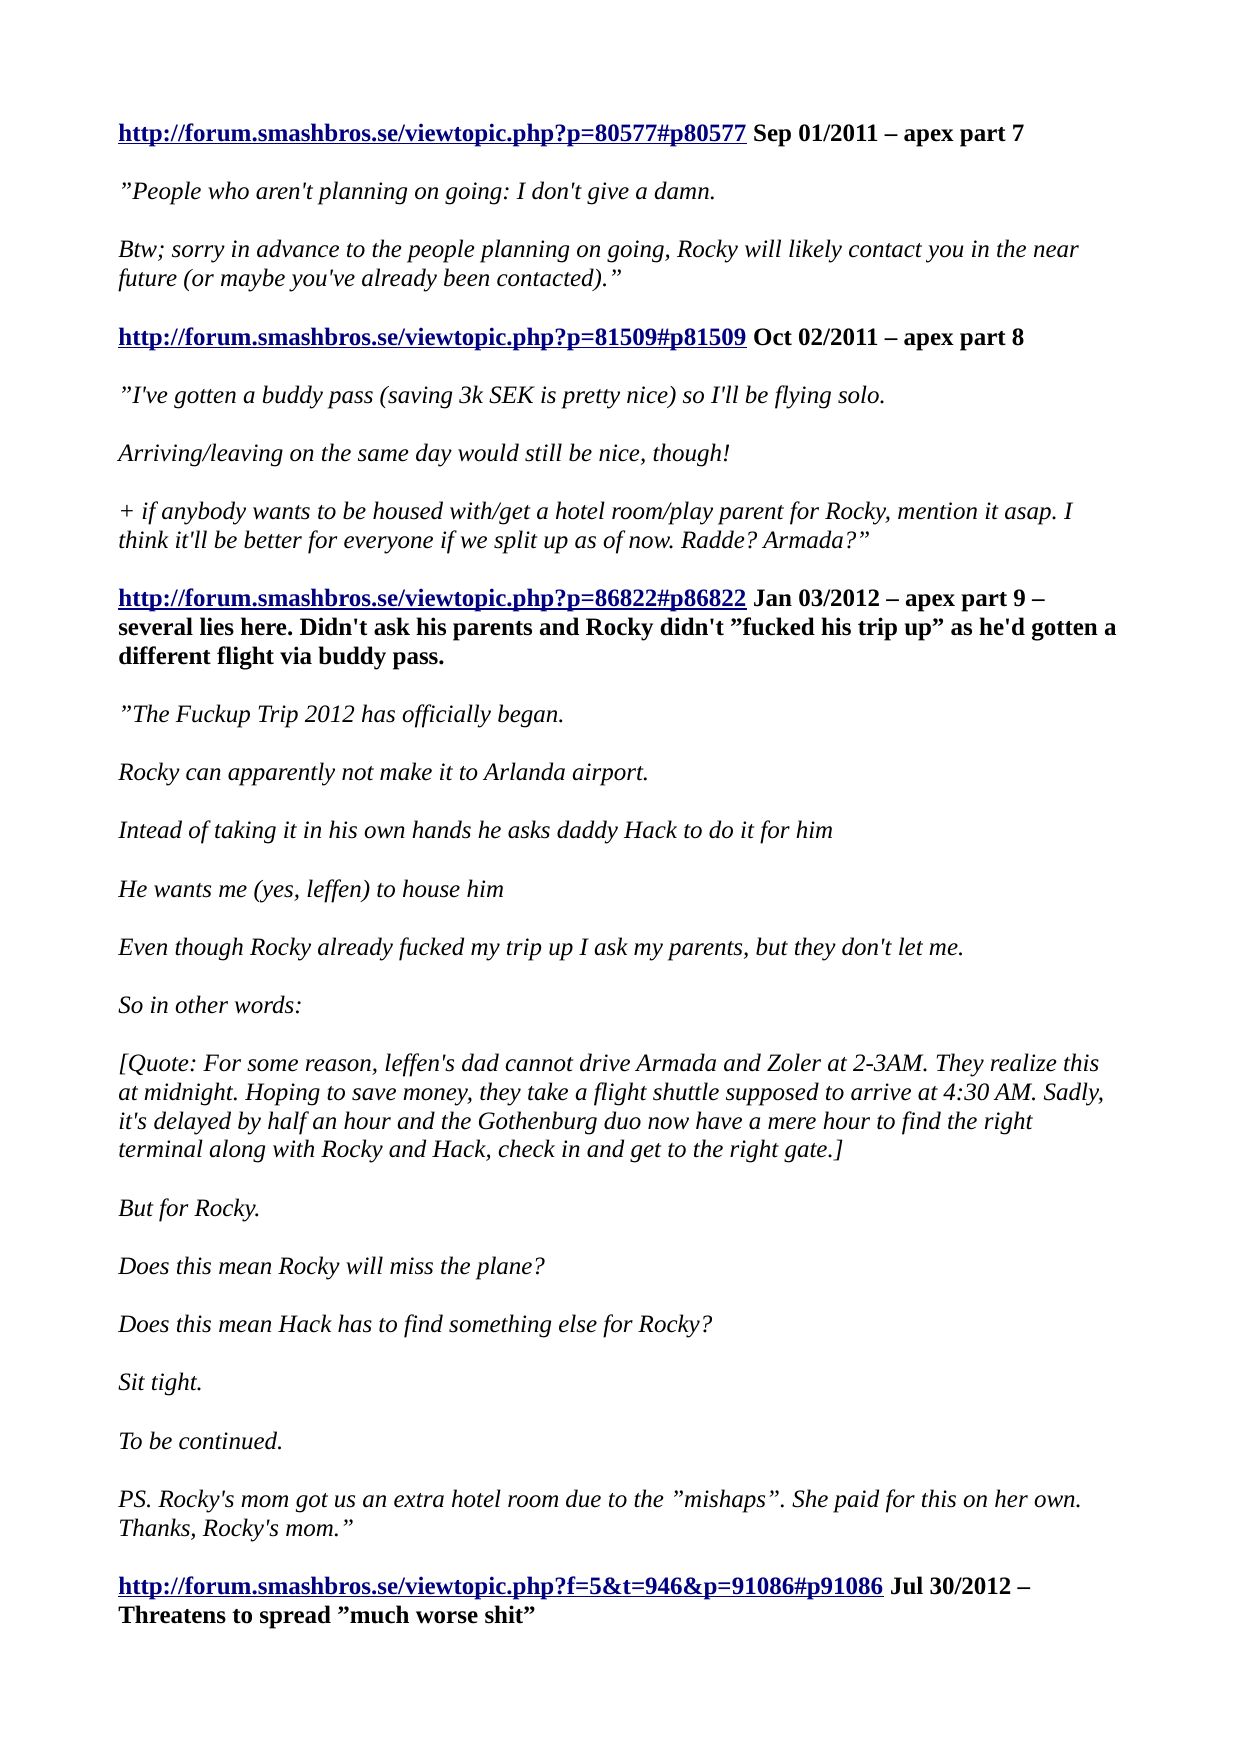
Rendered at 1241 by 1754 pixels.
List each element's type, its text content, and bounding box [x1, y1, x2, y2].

text Even though Rocky already fucked my trip up I ask my parents, but they don't let me. [118, 932, 1122, 961]
text [Quote: For some reason, leffen's dad cannot drive Armada and Zoler at 2-3AM. They realize this at midnight. Hoping to save money, they take a flight shuttle supposed to arrive at 4:30 AM. Sadly, it's delayed by half an hour and the Gothenburg duo now have a mere hour to find the right terminal along with Rocky and Hack, check in and get to the right gate.] [118, 1048, 1122, 1163]
text Sit tight. [118, 1367, 1122, 1396]
text + if anybody wants to be housed with/get a hotel room/play parent for Rocky, mention it asap. I think it'll be better for everyone if we split up as of now. Radde? Armada?” [118, 496, 1122, 554]
text ”The Fuckup Trip 2012 has officially began. [118, 699, 1122, 728]
text He wants me (yes, leffen) to house him [118, 874, 1122, 902]
text Rocky can apparently not make it to Arlanda airport. [118, 757, 1122, 786]
text Intead of taking it in his own hands he asks daddy Hack to do it for him [118, 815, 1122, 844]
text Does this mean Hack has to find something else for Rocky? [118, 1309, 1122, 1338]
text Arriving/leaving on the same day would still be nice, though! [118, 438, 1122, 467]
text PS. Rocky's mom got us an extra hotel room due to the ”mishaps”. She paid for this on her own. Thanks, Rocky's mom.” [118, 1484, 1122, 1541]
text http://forum.smashbros.se/viewtopic.php?f=5&t=946&p=91086#p91086 Jul 30/2012 – Threatens to spread ”much worse shit” [118, 1571, 1122, 1628]
text http://forum.smashbros.se/viewtopic.php?p=86822#p86822 Jan 03/2012 – apex part 9 – several lies here. Didn't ask his parents and Rocky didn't ”fucked his trip up” as he'd gotten a different flight via buddy pass. [118, 583, 1122, 669]
text Does this mean Rocky will miss the plane? [118, 1251, 1122, 1280]
text ”People who aren't planning on going: I don't give a damn. [118, 176, 1122, 205]
text http://forum.smashbros.se/viewtopic.php?p=81509#p81509 Oct 02/2011 – apex part 8 [118, 322, 1122, 350]
text To be continued. [118, 1426, 1122, 1454]
text http://forum.smashbros.se/viewtopic.php?p=80577#p80577 Sep 01/2011 – apex part 7 [118, 118, 1122, 147]
text So in other words: [118, 990, 1122, 1019]
text But for Rocky. [118, 1193, 1122, 1222]
text ”I've gotten a buddy pass (saving 3k SEK is pretty nice) so I'll be flying solo. [118, 380, 1122, 408]
text Btw; sorry in advance to the people planning on going, Rocky will likely contact you in the near future (or maybe you've already been contacted).” [118, 234, 1122, 292]
